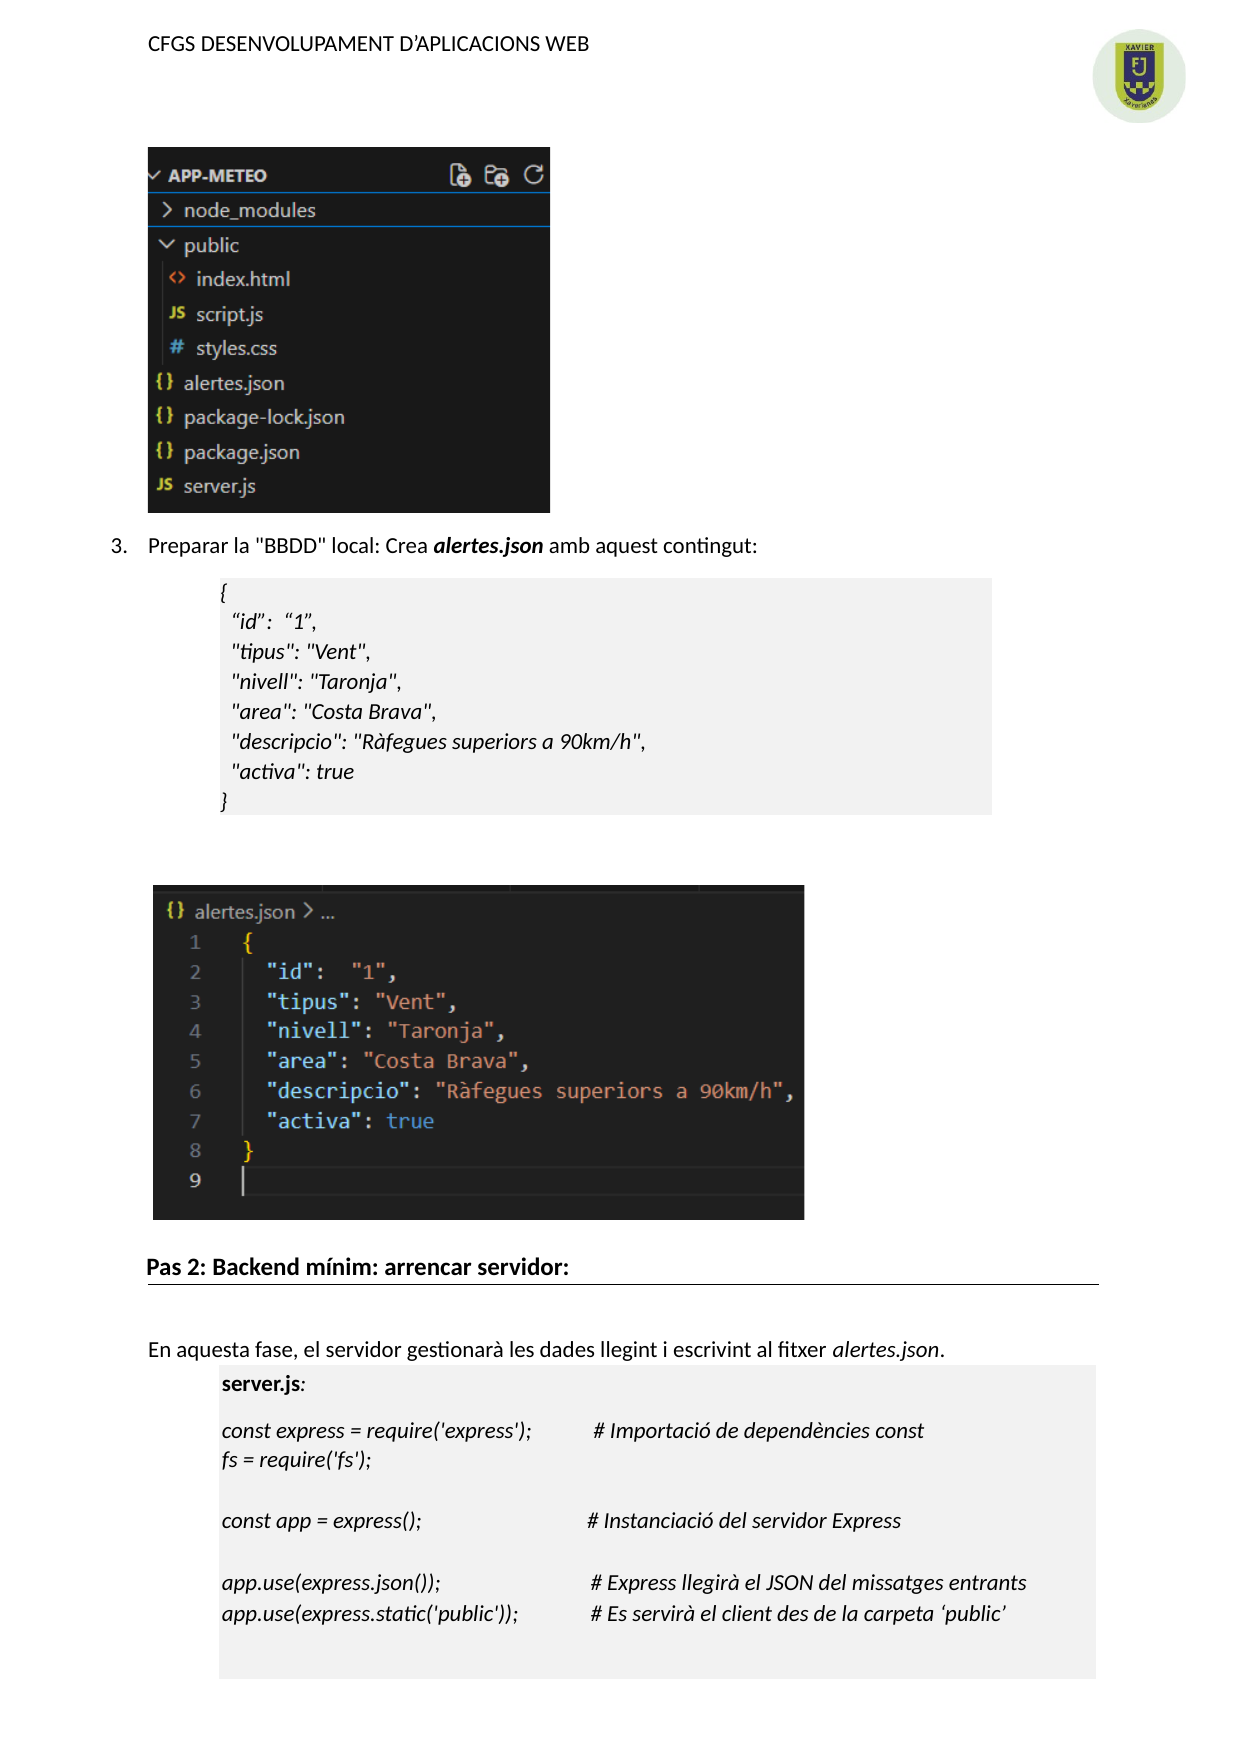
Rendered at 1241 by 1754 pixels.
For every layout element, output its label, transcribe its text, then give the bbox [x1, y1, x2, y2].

text "tipus": "Vent", [220, 637, 992, 665]
text "area": "Costa Brava", [220, 697, 992, 725]
text En aquesta fase, el servidor gestionarà les dades llegint i escrivint al fitxer alertes.json. [148, 1335, 1092, 1363]
text Pas 2: Backend mínim: arrencar servidor: [146, 1251, 1092, 1282]
text } [220, 787, 992, 815]
text "nivell": "Taronja", [220, 667, 992, 695]
text "activa": true [220, 757, 992, 785]
list Preparar la "BBDD" local: Crea alertes.json amb aquest contingut: [110, 531, 1092, 559]
text “id”: “1”, [220, 607, 992, 636]
text "descripcio": "Ràfegues superiors a 90km/h", [220, 727, 992, 755]
table_header server.js: const express = require('express'); # Importació de dependències const fs = require('fs'); const app = express(); # Instanciació del servidor Express app.use(express.json()); # Express llegirà el JSON del missatges entrants app.use(express.static('public')); # Es servirà el client des de la carpeta ‘public’ [219, 1365, 1096, 1679]
text { [220, 578, 992, 606]
